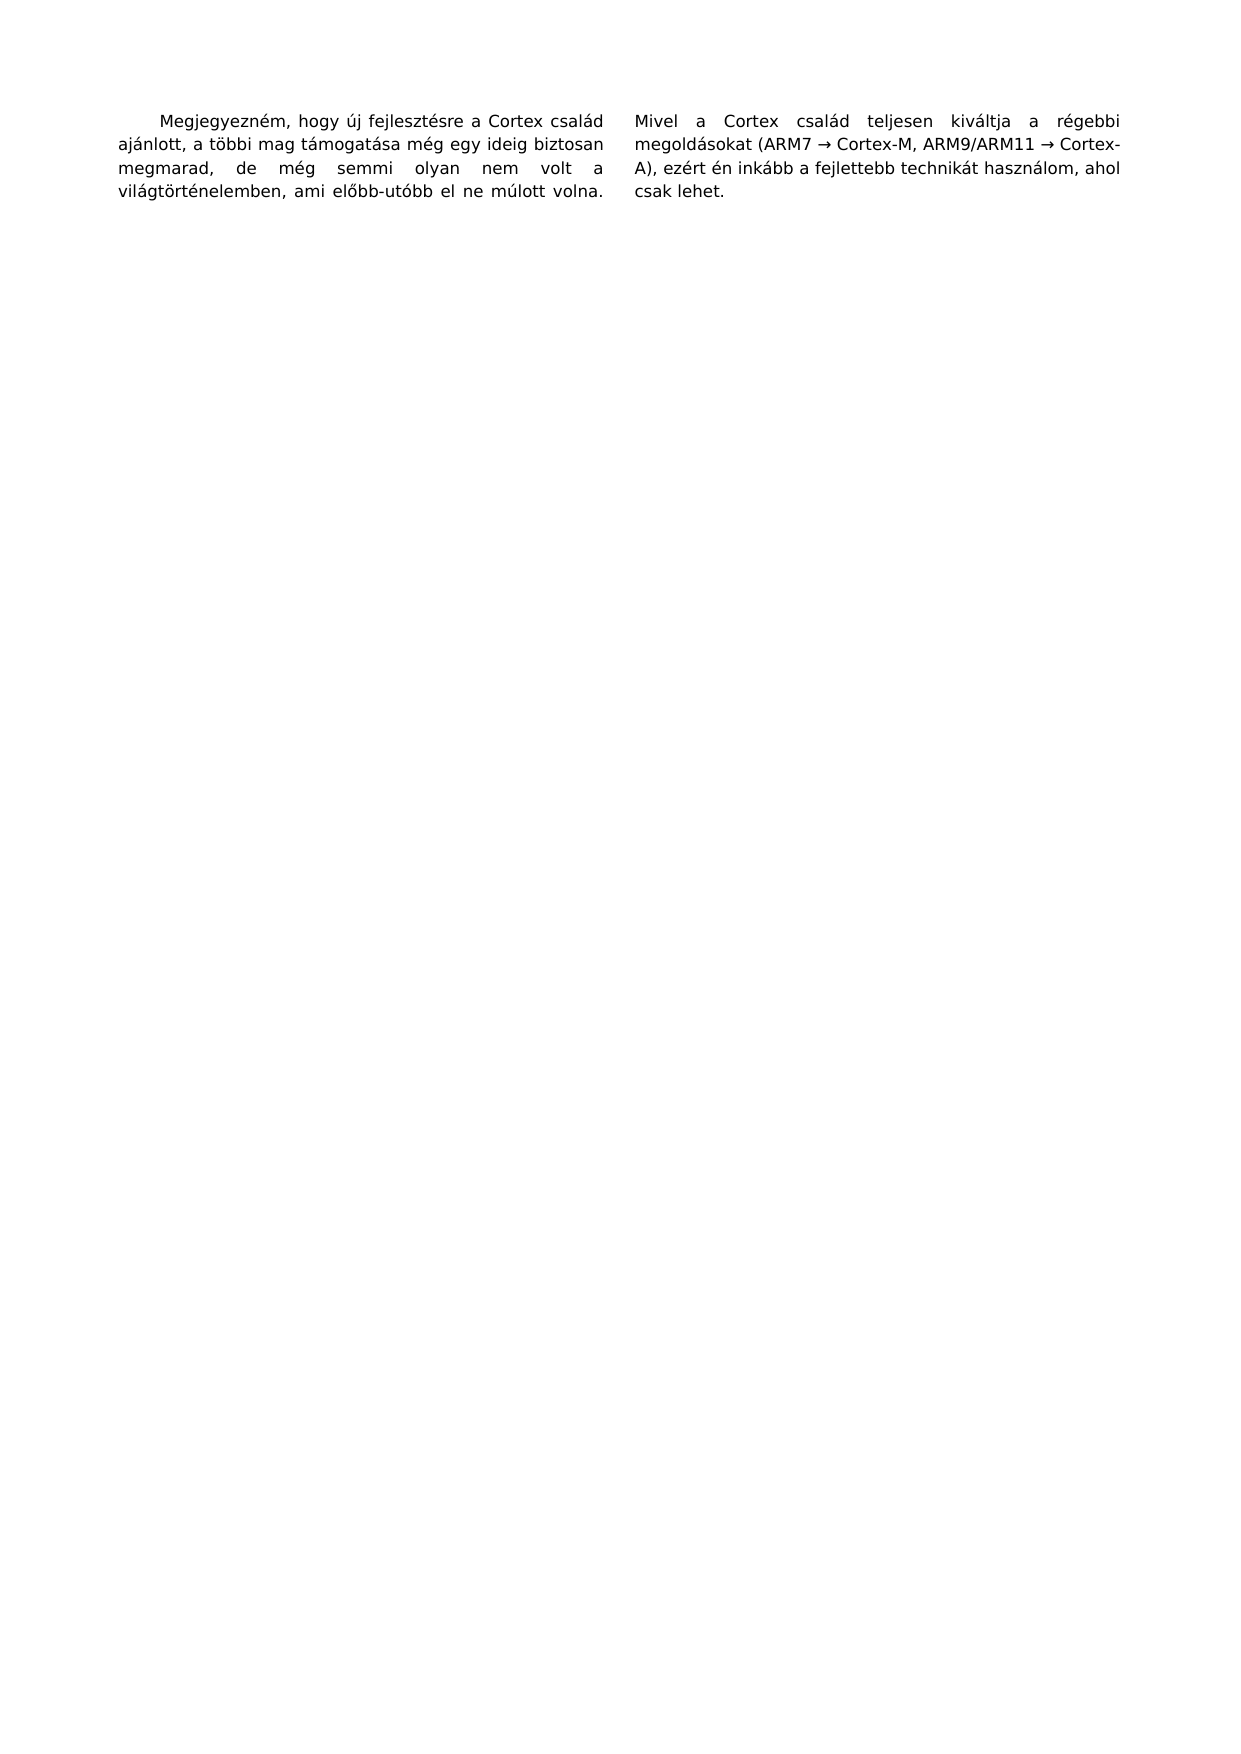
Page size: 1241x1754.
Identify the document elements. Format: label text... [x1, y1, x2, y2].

text Megjegyezném, hogy új fejlesztésre a Cortex család ajánlott, a többi mag támogatása még egy ideig biztosan megmarad, de még semmi olyan nem volt a világtörténelemben, ami előbb-utóbb el ne múlott volna. [118, 112, 604, 201]
text Mivel a Cortex család teljesen kiváltja a régebbi megoldásokat (ARM7 → Cortex-M, ARM9/ARM11 → Cortex-A), ezért én inkább a fejlettebb technikát használom, ahol csak lehet. [634, 112, 1121, 201]
